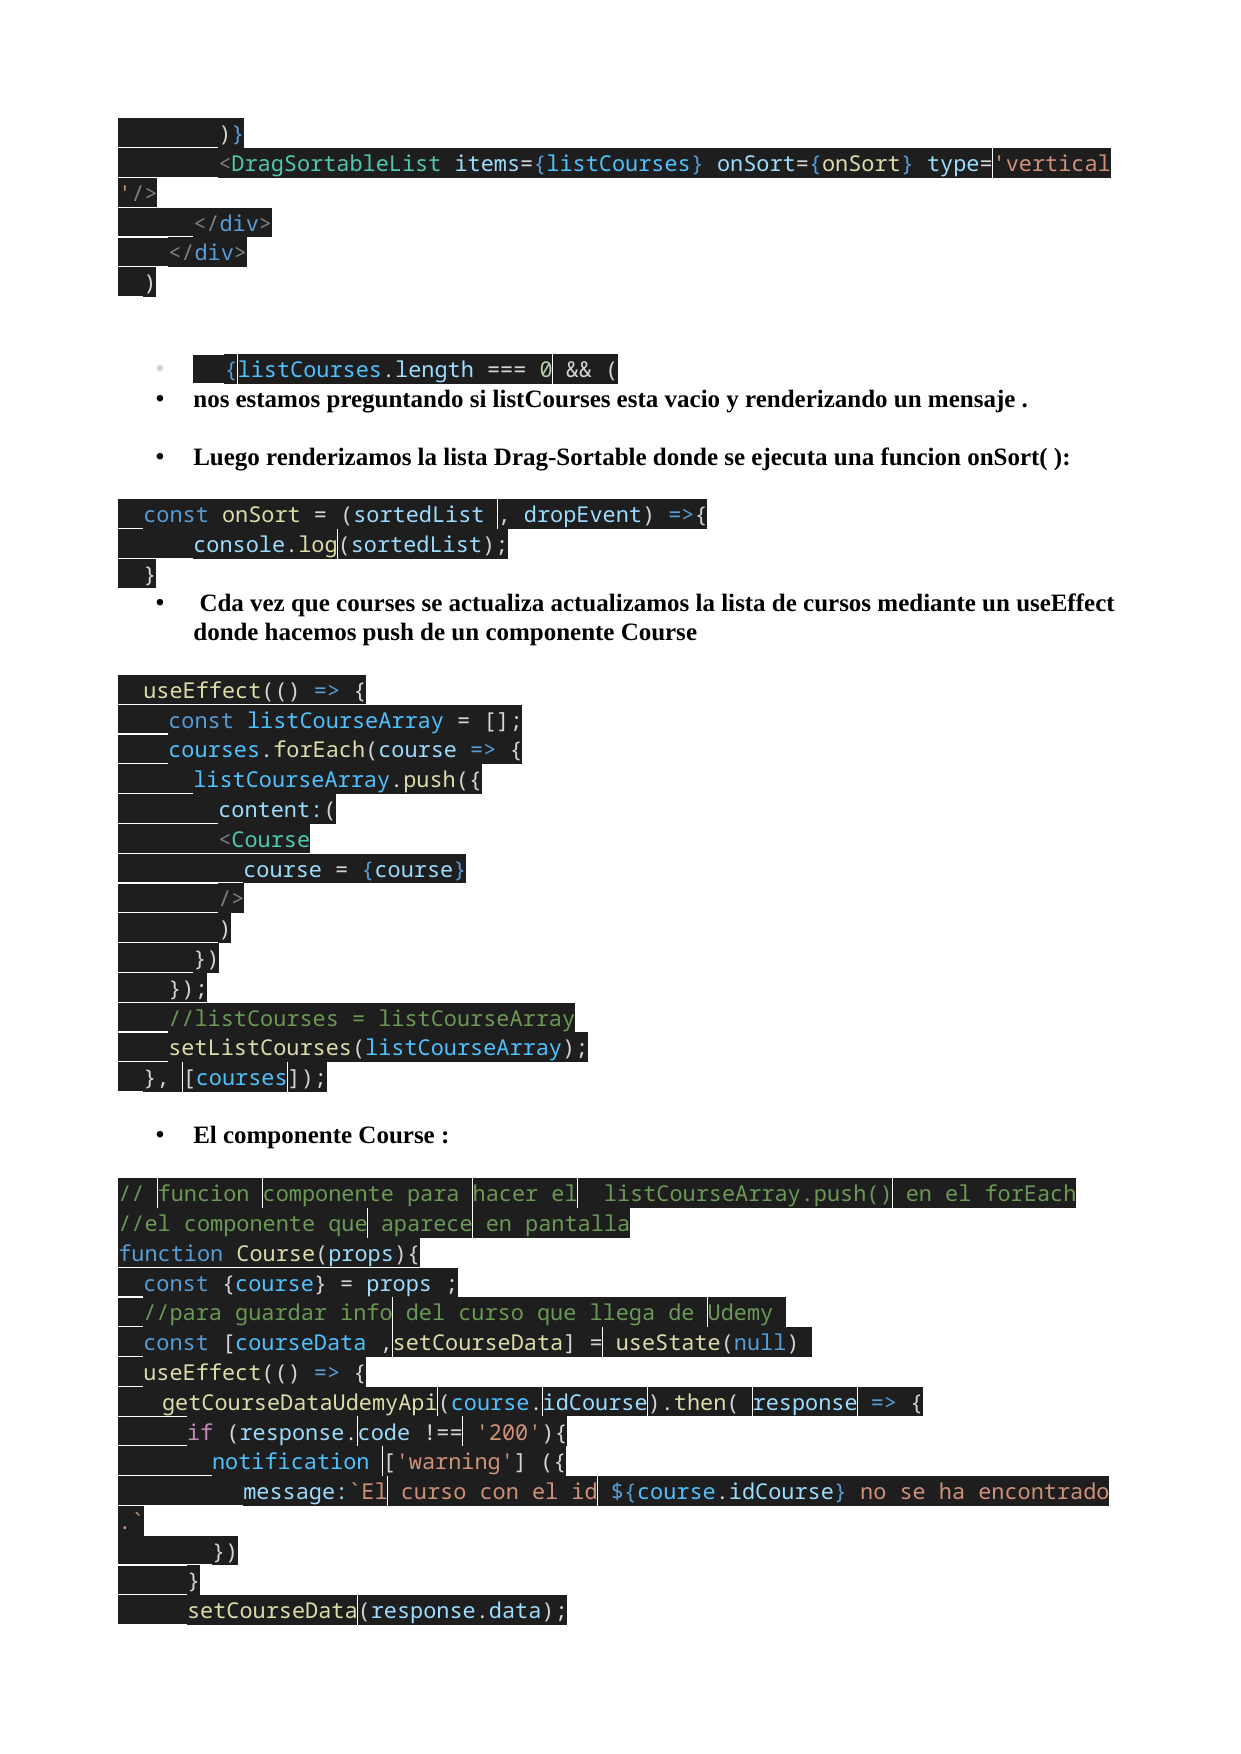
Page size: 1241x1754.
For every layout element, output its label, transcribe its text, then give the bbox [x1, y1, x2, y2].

text }) [118, 1536, 1122, 1565]
text </div> [118, 207, 1122, 237]
text // funcion componente para hacer el listCourseArray.push() en el forEach [118, 1178, 1122, 1208]
text useEffect(() => { [118, 1357, 1122, 1387]
text useEffect(() => { [118, 675, 1122, 704]
text getCourseDataUdemyApi(course.idCourse).then( response => { [118, 1387, 1122, 1416]
text //el componente que aparece en pantalla [118, 1208, 1122, 1238]
list {listCourses.length === 0 && ( [156, 354, 1122, 384]
text notification ['warning'] ({ [118, 1446, 1122, 1476]
text content:( [118, 794, 1122, 824]
text console.log(sortedList); [118, 529, 1122, 559]
text } [118, 559, 1122, 588]
text ) [118, 267, 1122, 297]
text message:`El curso con el id ${course.idCourse} no se ha encontrado.` [118, 1476, 1122, 1536]
list Cda vez que courses se actualiza actualizamos la lista de cursos mediante un useEffect donde hacemos push de un componente Course [156, 588, 1122, 646]
text }, [courses]); [118, 1062, 1122, 1092]
text <Course [118, 824, 1122, 853]
text ) [118, 913, 1122, 943]
text const listCourseArray = []; [118, 704, 1122, 734]
text listCourseArray.push({ [118, 764, 1122, 794]
text //listCourses = listCourseArray [118, 1002, 1122, 1032]
list nos estamos preguntando si listCourses esta vacio y renderizando un mensaje . [156, 384, 1122, 413]
text course = {course} [118, 853, 1122, 883]
text }) [118, 943, 1122, 973]
text const onSort = (sortedList , dropEvent) =>{ [118, 499, 1122, 529]
text </div> [118, 237, 1122, 267]
text if (response.code !== '200'){ [118, 1416, 1122, 1446]
text setListCourses(listCourseArray); [118, 1032, 1122, 1062]
list Luego renderizamos la lista Drag-Sortable donde se ejecuta una funcion onSort( ): [156, 442, 1122, 470]
text courses.forEach(course => { [118, 734, 1122, 764]
text const {course} = props ; [118, 1267, 1122, 1297]
text )} [118, 118, 1122, 148]
text setCourseData(response.data); [118, 1595, 1122, 1625]
text }); [118, 973, 1122, 1002]
text const [courseData ,setCourseData] = useState(null) [118, 1327, 1122, 1357]
text function Course(props){ [118, 1238, 1122, 1267]
list El componente Course : [156, 1121, 1122, 1149]
text } [118, 1565, 1122, 1595]
text /> [118, 883, 1122, 913]
text //para guardar info del curso que llega de Udemy [118, 1297, 1122, 1327]
text <DragSortableList items={listCourses} onSort={onSort} type='vertical'/> [118, 148, 1122, 207]
